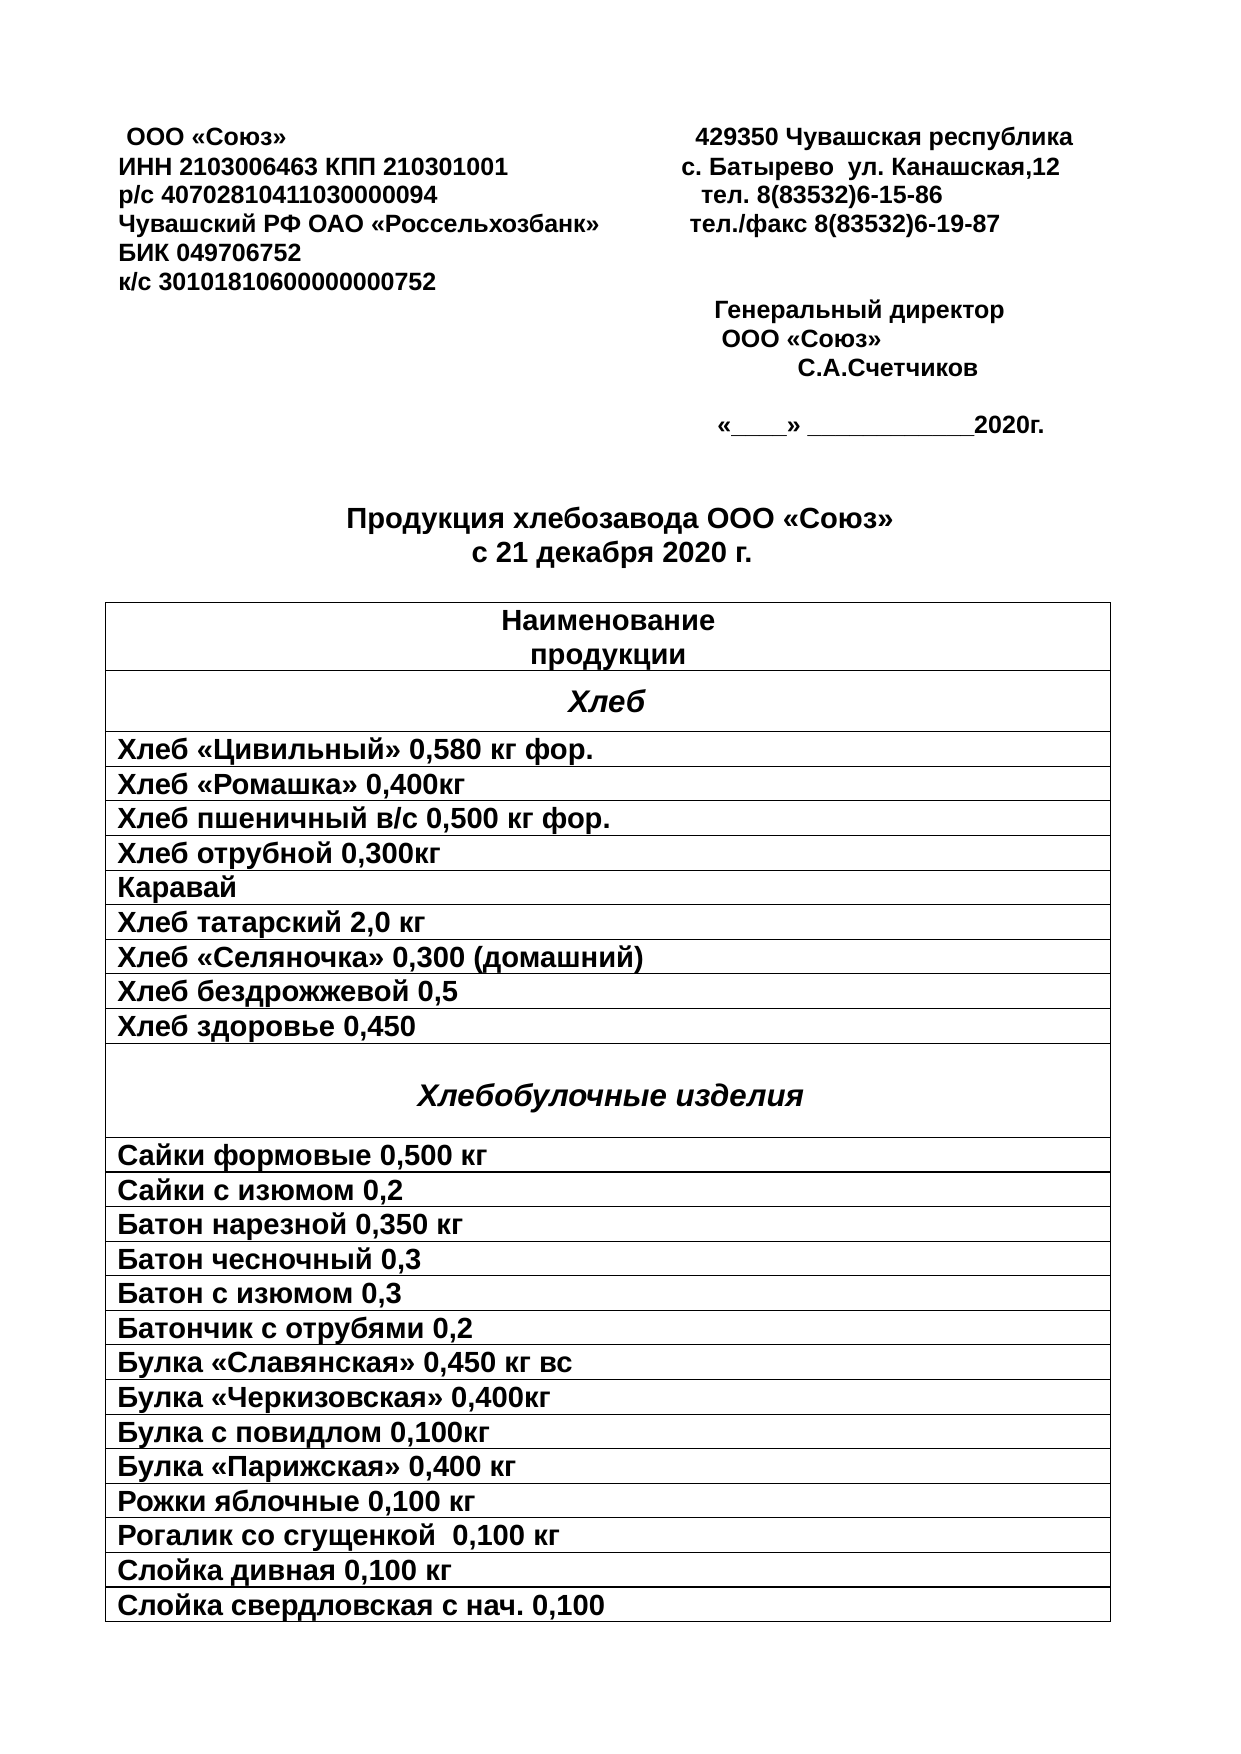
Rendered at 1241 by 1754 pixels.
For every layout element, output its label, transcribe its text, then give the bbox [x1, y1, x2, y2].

table_cell Булка «Черкизовская» 0,400кг [106, 1380, 1110, 1413]
text БИК 049706752 [118, 238, 1122, 267]
table_header Наименование продукции [106, 603, 1110, 670]
text ИНН 2103006463 КПП 210301001 с. Батырево ул. Канашская,12 [118, 152, 1122, 180]
text с 21 декабря 2020 г. [118, 535, 1122, 568]
text ООО «Союз» [118, 324, 1122, 353]
table_cell Рогалик со сгущенкой 0,100 кг [106, 1518, 1110, 1552]
text р/с 40702810411030000094 тел. 8(83532)6-15-86 [118, 180, 1122, 209]
table_cell Хлеб здоровье 0,450 [106, 1009, 1110, 1042]
table_cell Хлеб «Ромашка» 0,400кг [106, 767, 1110, 800]
table_cell Сайки формовые 0,500 кг [106, 1138, 1110, 1171]
table_cell Булка «Парижская» 0,400 кг [106, 1449, 1110, 1483]
table_cell Батон с изюмом 0,3 [106, 1276, 1110, 1310]
table_cell Хлеб [106, 671, 1110, 731]
table_cell Слойка дивная 0,100 кг [106, 1553, 1110, 1586]
table_cell Хлеб татарский 2,0 кг [106, 905, 1110, 939]
text к/с 30101810600000000752 [118, 267, 1122, 295]
table_cell Хлеб бездрожжевой 0,5 [106, 974, 1110, 1008]
text «____» ____________2020г. [118, 410, 1122, 439]
text Чувашский РФ ОАО «Россельхозбанк» тел./факс 8(83532)6-19-87 [118, 209, 1122, 238]
table_cell Рожки яблочные 0,100 кг [106, 1484, 1110, 1517]
text С.А.Счетчиков [118, 353, 1122, 382]
table_cell Сайки с изюмом 0,2 [106, 1173, 1110, 1206]
table_cell Хлебобулочные изделия [106, 1044, 1110, 1137]
text ООО «Союз» 429350 Чувашская республика [118, 118, 1122, 152]
table_cell Булка «Славянская» 0,450 кг вс [106, 1345, 1110, 1379]
table_cell Булка с повидлом 0,100кг [106, 1415, 1110, 1448]
table_cell Хлеб отрубной 0,300кг [106, 836, 1110, 869]
table_cell Хлеб «Селяночка» 0,300 (домашний) [106, 940, 1110, 973]
table_cell Хлеб «Цивильный» 0,580 кг фор. [106, 732, 1110, 766]
table_cell Слойка свердловская с нач. 0,100 [106, 1588, 1110, 1621]
table_cell Хлеб пшеничный в/с 0,500 кг фор. [106, 801, 1110, 835]
table_cell Батон чесночный 0,3 [106, 1242, 1110, 1275]
table_cell Батончик с отрубями 0,2 [106, 1311, 1110, 1344]
table_cell Батон нарезной 0,350 кг [106, 1207, 1110, 1241]
table_cell Каравай [106, 871, 1110, 904]
text Продукция хлебозавода ООО «Союз» [118, 501, 1122, 535]
text Генеральный директор [118, 295, 1122, 324]
